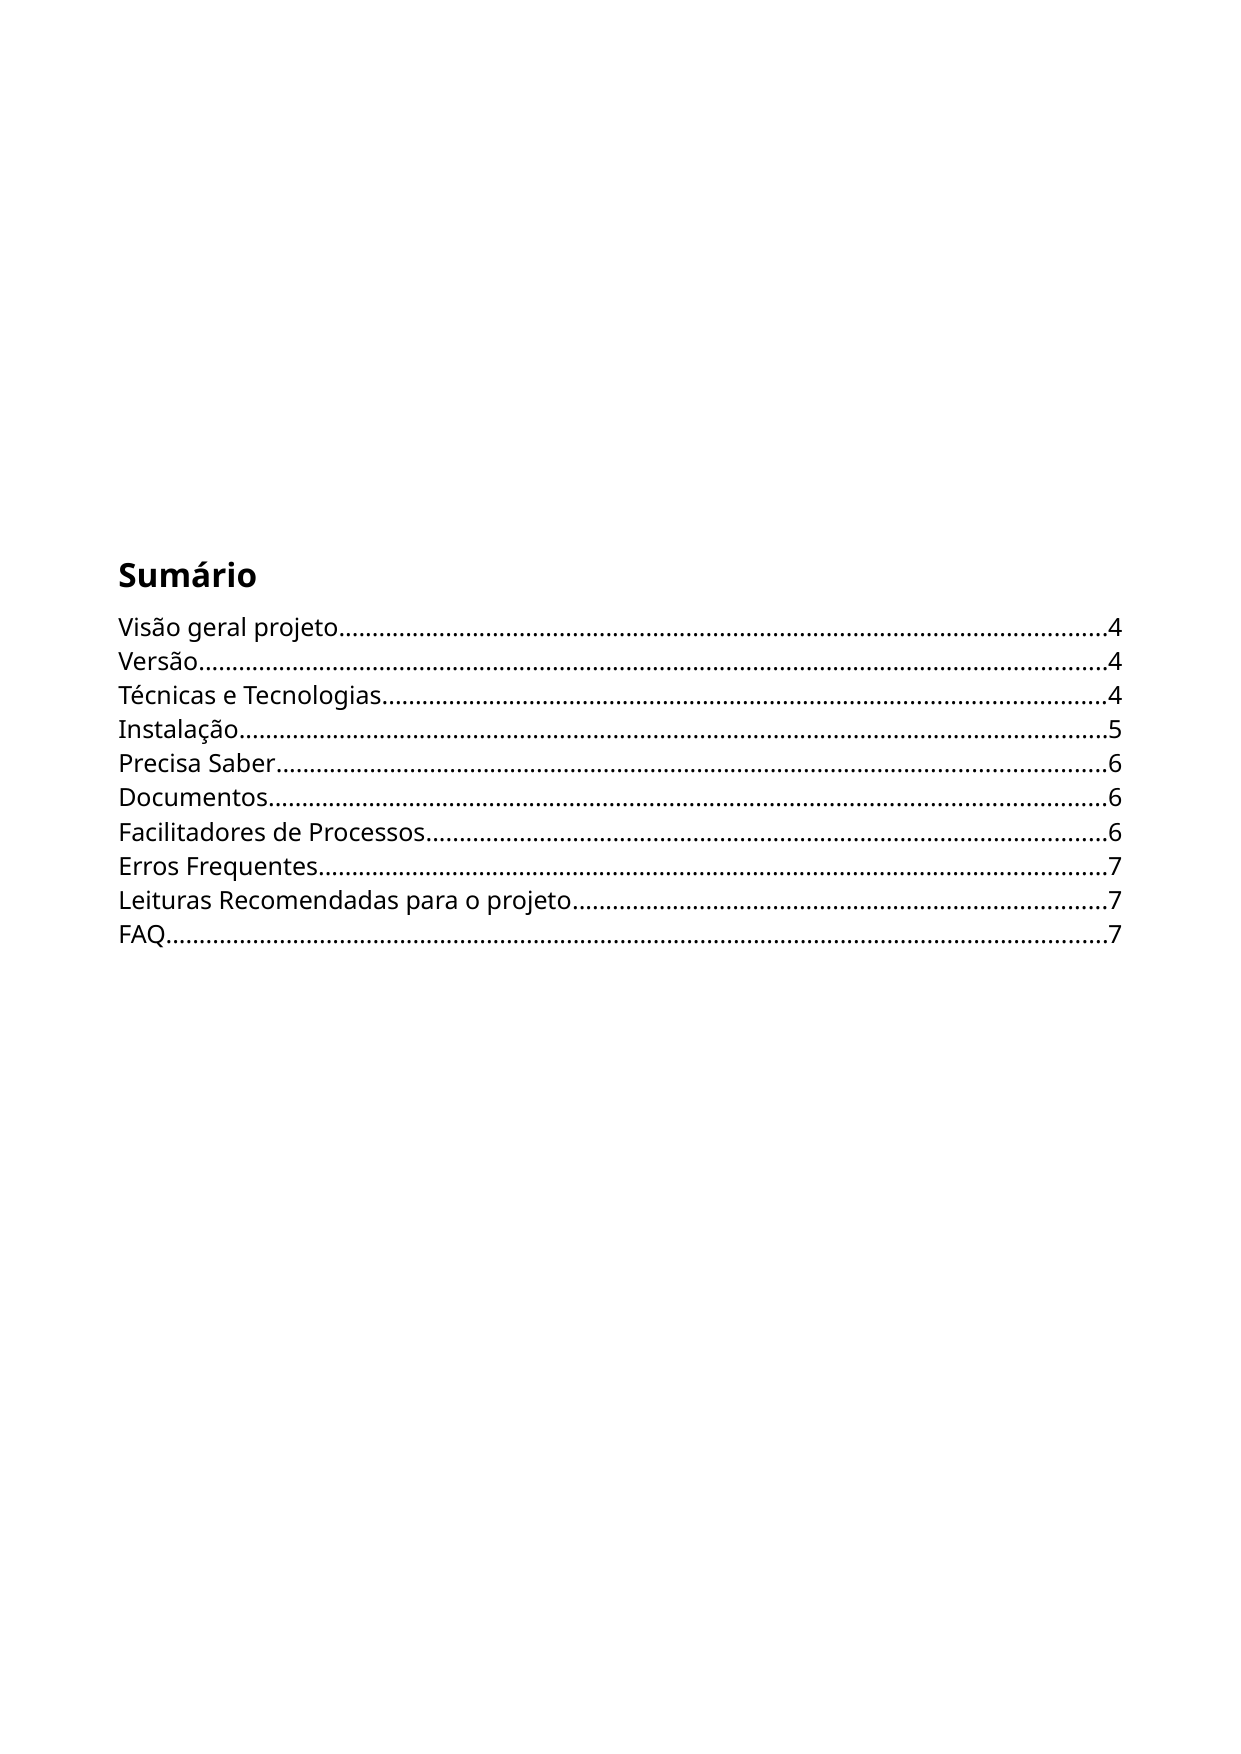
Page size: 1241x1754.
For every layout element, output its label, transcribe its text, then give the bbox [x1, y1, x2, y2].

text FAQ 7 [118, 916, 1122, 950]
text Instalação 5 [118, 712, 1122, 746]
text Precisa Saber 6 [118, 746, 1122, 780]
text Facilitadores de Processos 6 [118, 814, 1122, 848]
text Versão 4 [118, 644, 1122, 678]
text Leituras Recomendadas para o projeto 7 [118, 882, 1122, 916]
text Técnicas e Tecnologias 4 [118, 678, 1122, 712]
text Visão geral projeto 4 [118, 610, 1122, 644]
text Documentos 6 [118, 780, 1122, 814]
text Erros Frequentes 7 [118, 848, 1122, 882]
subtitle Sumário [118, 552, 1122, 597]
